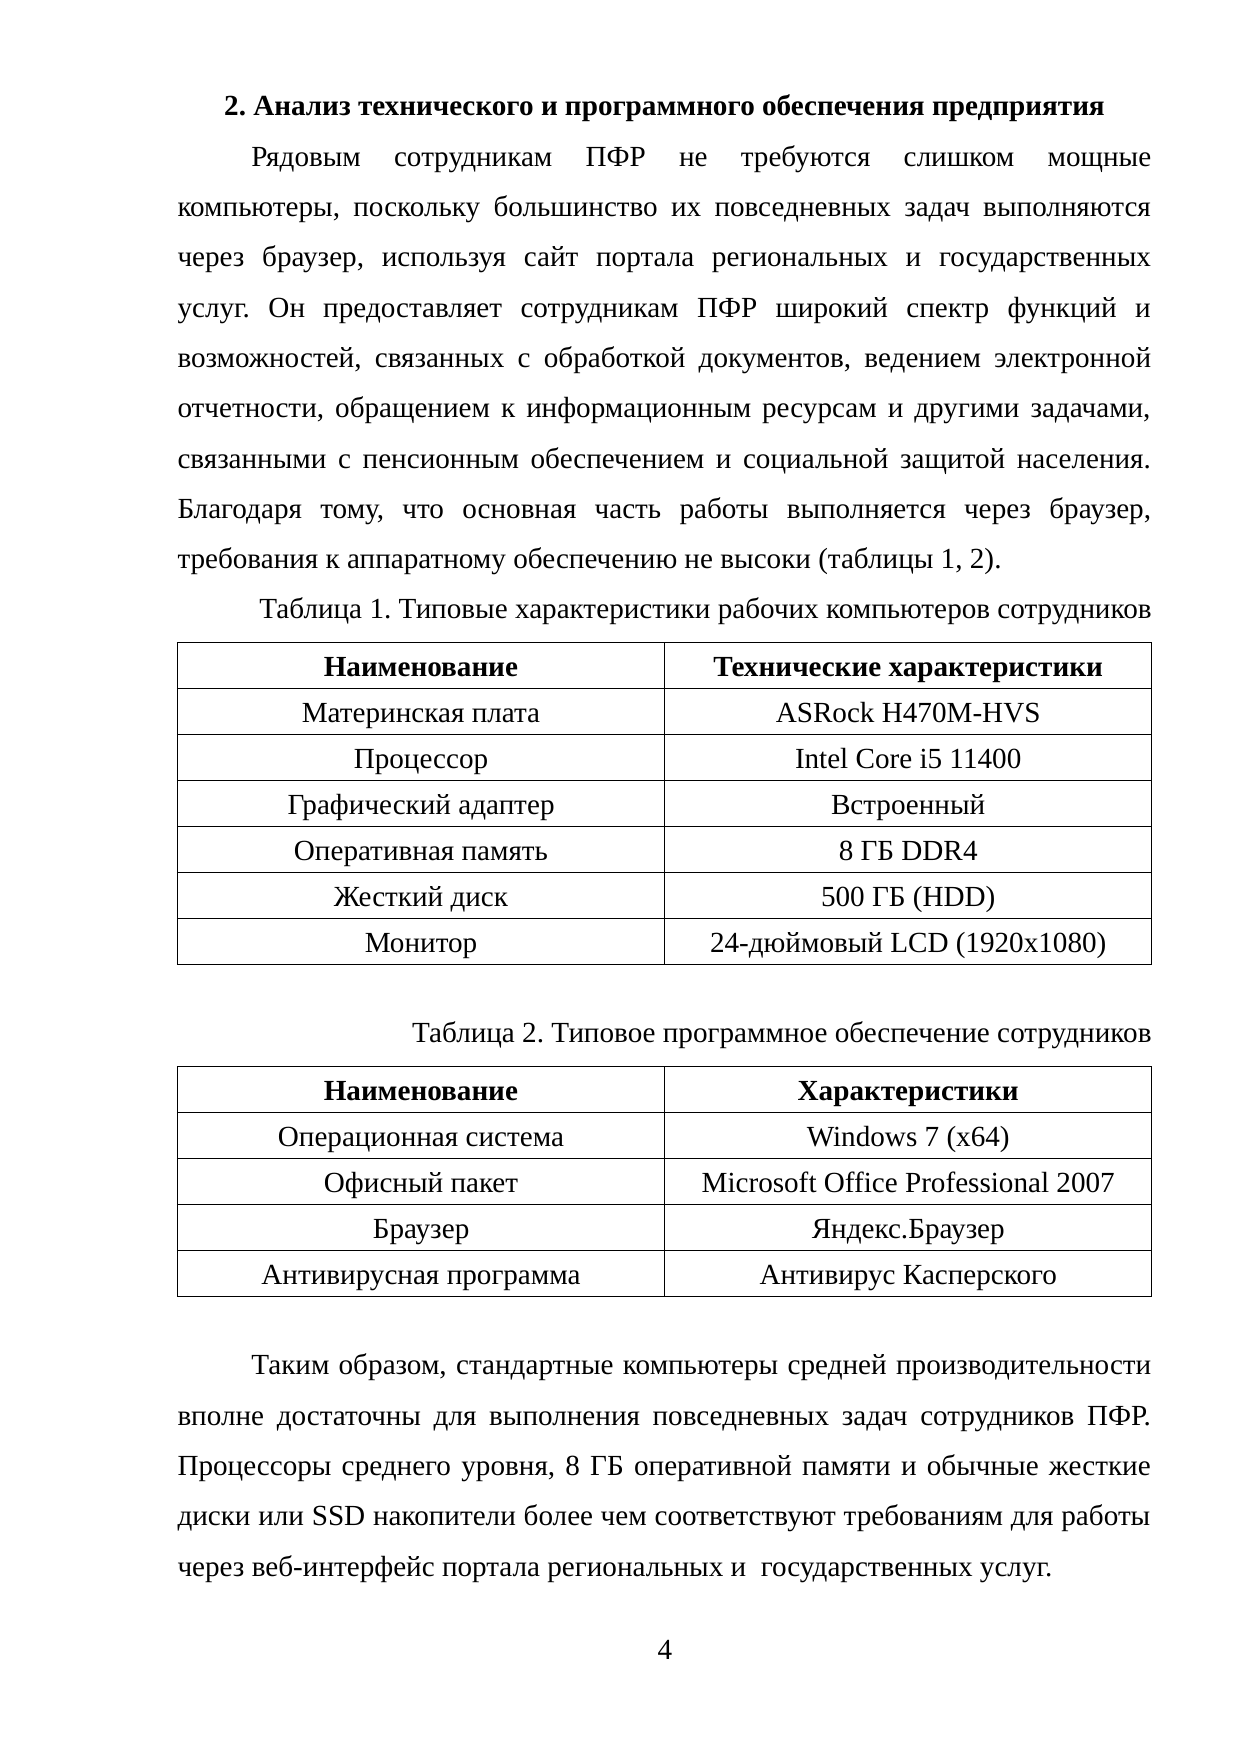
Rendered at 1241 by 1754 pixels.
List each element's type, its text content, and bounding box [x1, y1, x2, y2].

table_cell Яндекс.Браузер [665, 1205, 1151, 1250]
table_cell Оперативная память [178, 827, 664, 872]
table_header Технические характеристики [665, 643, 1151, 688]
table_cell Windows 7 (x64) [665, 1113, 1151, 1158]
table_cell Антивирусная программа [178, 1251, 664, 1296]
table_cell 8 ГБ DDR4 [665, 827, 1151, 872]
text Таблица 2. Типовое программное обеспечение сотрудников [177, 1016, 1152, 1049]
table_cell Microsoft Office Professional 2007 [665, 1159, 1151, 1204]
table_cell 500 ГБ (HDD) [665, 873, 1151, 918]
table_cell Графический адаптер [178, 781, 664, 826]
table_header Наименование [178, 643, 664, 688]
table_cell Браузер [178, 1205, 664, 1250]
table_cell Операционная система [178, 1113, 664, 1158]
table_cell 24-дюймовый LCD (1920x1080) [665, 919, 1151, 964]
table_cell Встроенный [665, 781, 1151, 826]
text Рядовым сотрудникам ПФР не требуются слишком мощные компьютеры, поскольку большинство их повседневных задач выполняются через браузер, используя сайт портала региональных и государственных услуг. Он предоставляет сотрудникам ПФР широкий спектр функций и возможностей, связанных с обработкой документов, ведением электронной отчетности, обращением к информационным ресурсам и другими задачами, связанными с пенсионным обеспечением и социальной защитой населения. Благодаря тому, что основная часть работы выполняется через браузер, требования к аппаратному обеспечению не высоки (таблицы 1, 2). [177, 139, 1152, 575]
text Таблица 1. Типовые характеристики рабочих компьютеров сотрудников [177, 592, 1152, 625]
table_cell Монитор [178, 919, 664, 964]
table_cell Жесткий диск [178, 873, 664, 918]
table_header Характеристики [665, 1067, 1151, 1112]
text Таким образом, стандартные компьютеры средней производительности вполне достаточны для выполнения повседневных задач сотрудников ПФР. Процессоры среднего уровня, 8 ГБ оперативной памяти и обычные жесткие диски или SSD накопители более чем соответствуют требованиям для работы через веб‑интерфейс портала региональных и государственных услуг. [177, 1347, 1152, 1582]
table_header Наименование [178, 1067, 664, 1112]
table_cell Антивирус Касперского [665, 1251, 1151, 1296]
subtitle 2. Анализ технического и программного обеспечения предприятия [177, 88, 1152, 122]
table_cell Intel Core i5 11400 [665, 735, 1151, 780]
table_cell Материнская плата [178, 689, 664, 734]
table_cell Процессор [178, 735, 664, 780]
table_cell Офисный пакет [178, 1159, 664, 1204]
table_cell ASRock H470M-HVS [665, 689, 1151, 734]
